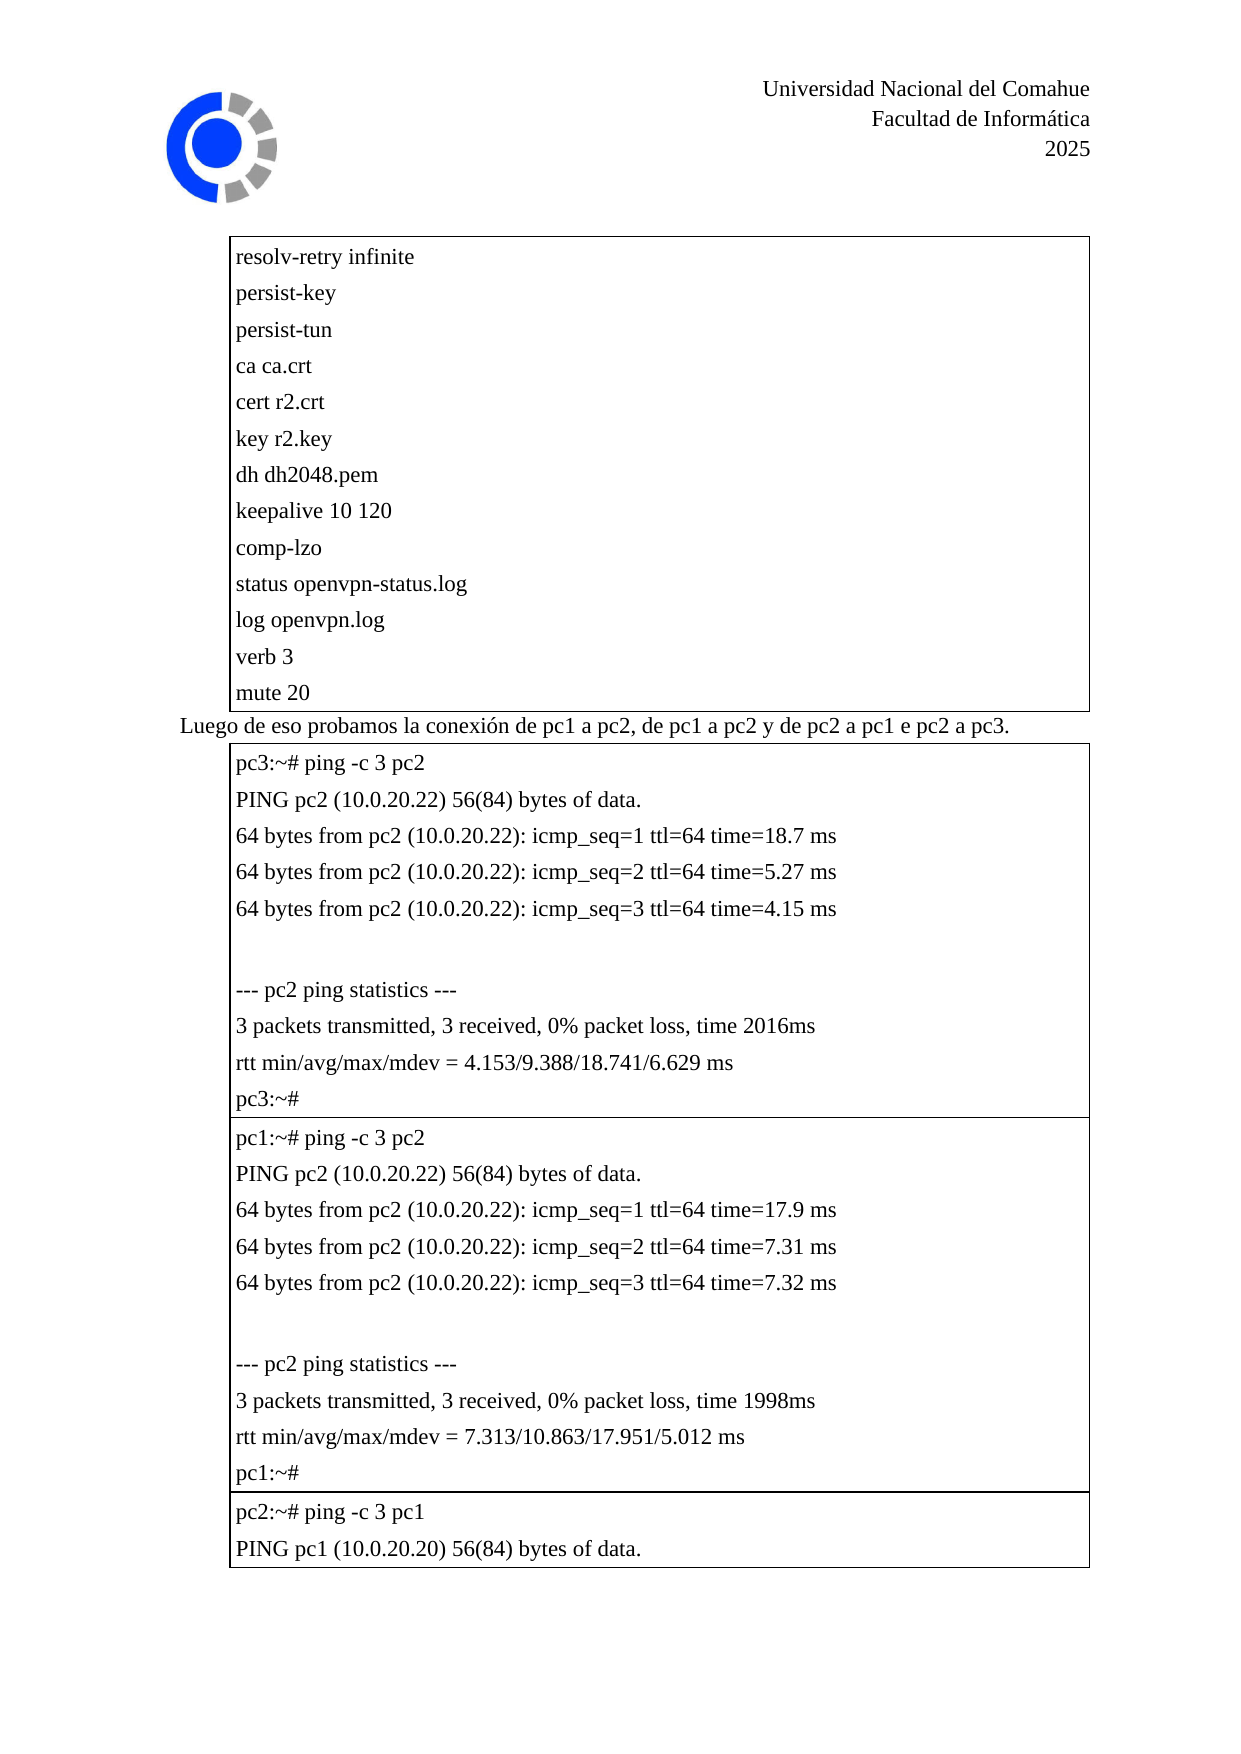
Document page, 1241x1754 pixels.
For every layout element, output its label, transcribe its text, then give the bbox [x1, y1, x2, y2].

table_cell pc1:~# ping -c 3 pc2 PING pc2 (10.0.20.22) 56(84) bytes of data. 64 bytes from pc2 (10.0.20.22): icmp_seq=1 ttl=64 time=17.9 ms 64 bytes from pc2 (10.0.20.22): icmp_seq=2 ttl=64 time=7.31 ms 64 bytes from pc2 (10.0.20.22): icmp_seq=3 ttl=64 time=7.32 ms --- pc2 ping statistics --- 3 packets transmitted, 3 received, 0% packet loss, time 1998ms rtt min/avg/max/mdev = 7.313/10.863/17.951/5.012 ms pc1:~# [231, 1118, 1089, 1491]
table_cell pc2:~# ping -c 3 pc1 PING pc1 (10.0.20.20) 56(84) bytes of data. [231, 1493, 1089, 1567]
table_header pc3:~# ping -c 3 pc2 PING pc2 (10.0.20.22) 56(84) bytes of data. 64 bytes from pc2 (10.0.20.22): icmp_seq=1 ttl=64 time=18.7 ms 64 bytes from pc2 (10.0.20.22): icmp_seq=2 ttl=64 time=5.27 ms 64 bytes from pc2 (10.0.20.22): icmp_seq=3 ttl=64 time=4.15 ms --- pc2 ping statistics --- 3 packets transmitted, 3 received, 0% packet loss, time 2016ms rtt min/avg/max/mdev = 4.153/9.388/18.741/6.629 ms pc3:~# [231, 744, 1089, 1117]
text Luego de eso probamos la conexión de pc1 a pc2, de pc1 a pc2 y de pc2 a pc1 e pc2 a pc3. [156, 712, 1090, 739]
picture [153, 78, 293, 211]
table_header resolv-retry infinite persist-key persist-tun ca ca.crt cert r2.crt key r2.key dh dh2048.pem keepalive 10 120 comp-lzo status openvpn-status.log log openvpn.log verb 3 mute 20 [231, 237, 1089, 711]
